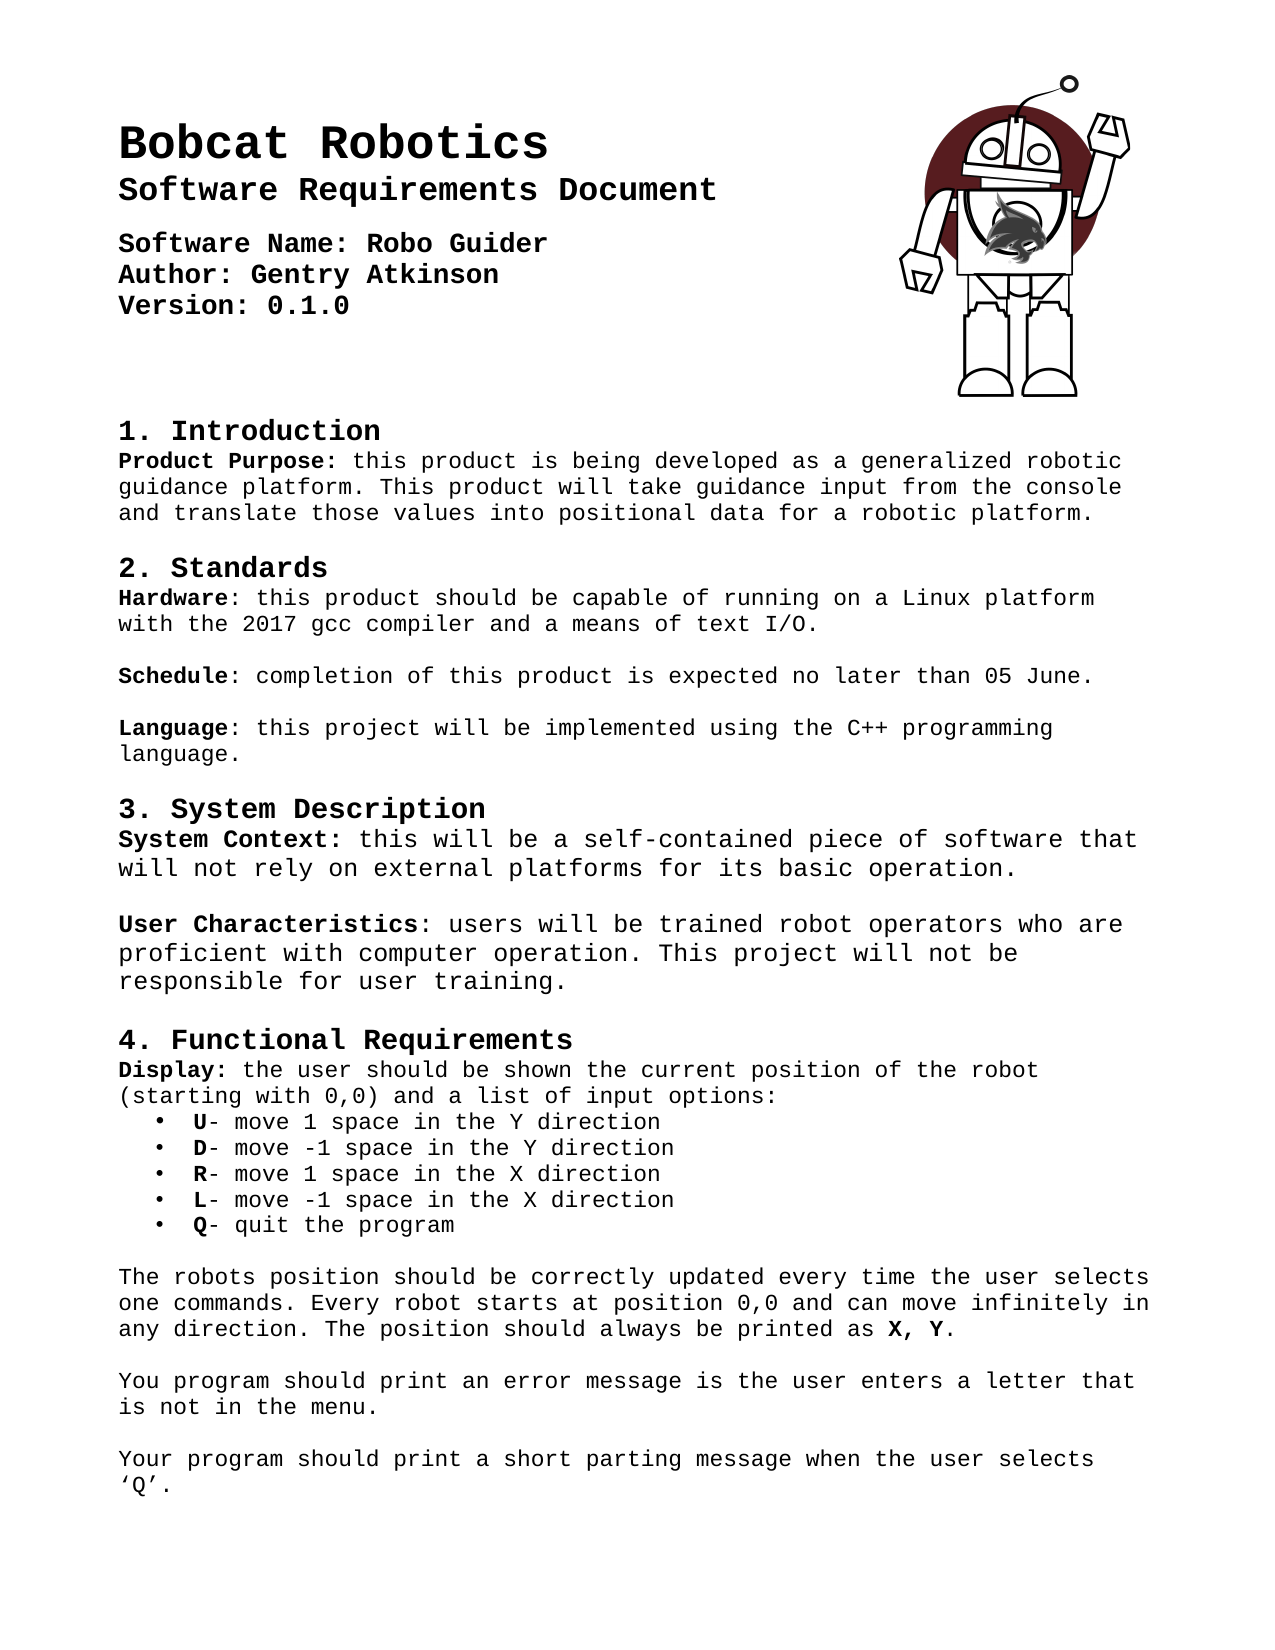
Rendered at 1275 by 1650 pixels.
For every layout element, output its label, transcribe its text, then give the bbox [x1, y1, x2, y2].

text 2. Standards [118, 553, 1157, 586]
text 3. System Description [118, 794, 1157, 827]
text The robots position should be correctly updated every time the user selects one commands. Every robot starts at position 0,0 and can move infinitely in any direction. The position should always be printed as X, Y. [118, 1266, 1157, 1343]
text Bobcat Robotics Software Requirements Document [118, 118, 899, 210]
list U- move 1 space in the Y direction [156, 1110, 1157, 1136]
text Hardware: this product should be capable of running on a Linux platform with the 2017 gcc compiler and a means of text I/O. [118, 586, 1157, 638]
text Your program should print a short parting message when the user selects ‘Q’. [118, 1447, 1157, 1499]
text You program should print an error message is the user enters a letter that is not in the menu. [118, 1369, 1157, 1421]
list D- move -1 space in the Y direction [156, 1136, 1157, 1162]
list L- move -1 space in the X direction [156, 1188, 1157, 1214]
text Software Name: Robo Guider Author: Gentry Atkinson Version: 0.1.0 [118, 210, 899, 323]
text System Context: this will be a self-contained piece of software that will not rely on external platforms for its basic operation. [118, 827, 1157, 883]
text 4. Functional Requirements [118, 1025, 1157, 1058]
text Display: the user should be shown the current position of the robot (starting with 0,0) and a list of input options: [118, 1058, 1157, 1110]
text Product Purpose: this product is being developed as a generalized robotic guidance platform. This product will take guidance input from the console and translate those values into positional data for a robotic platform. [118, 449, 1157, 527]
text 1. Introduction [118, 417, 1157, 449]
list Q- quit the program [156, 1214, 1157, 1240]
list R- move 1 space in the X direction [156, 1162, 1157, 1188]
text Schedule: completion of this product is expected no later than 05 June. [118, 664, 1157, 690]
text Language: this project will be implemented using the C++ programming language. [118, 716, 1157, 768]
text [1131, 210, 1157, 323]
text [1131, 118, 1157, 210]
text User Characteristics: users will be trained robot operators who are proficient with computer operation. This project will not be responsible for user training. [118, 912, 1157, 997]
picture [899, 75, 1131, 397]
